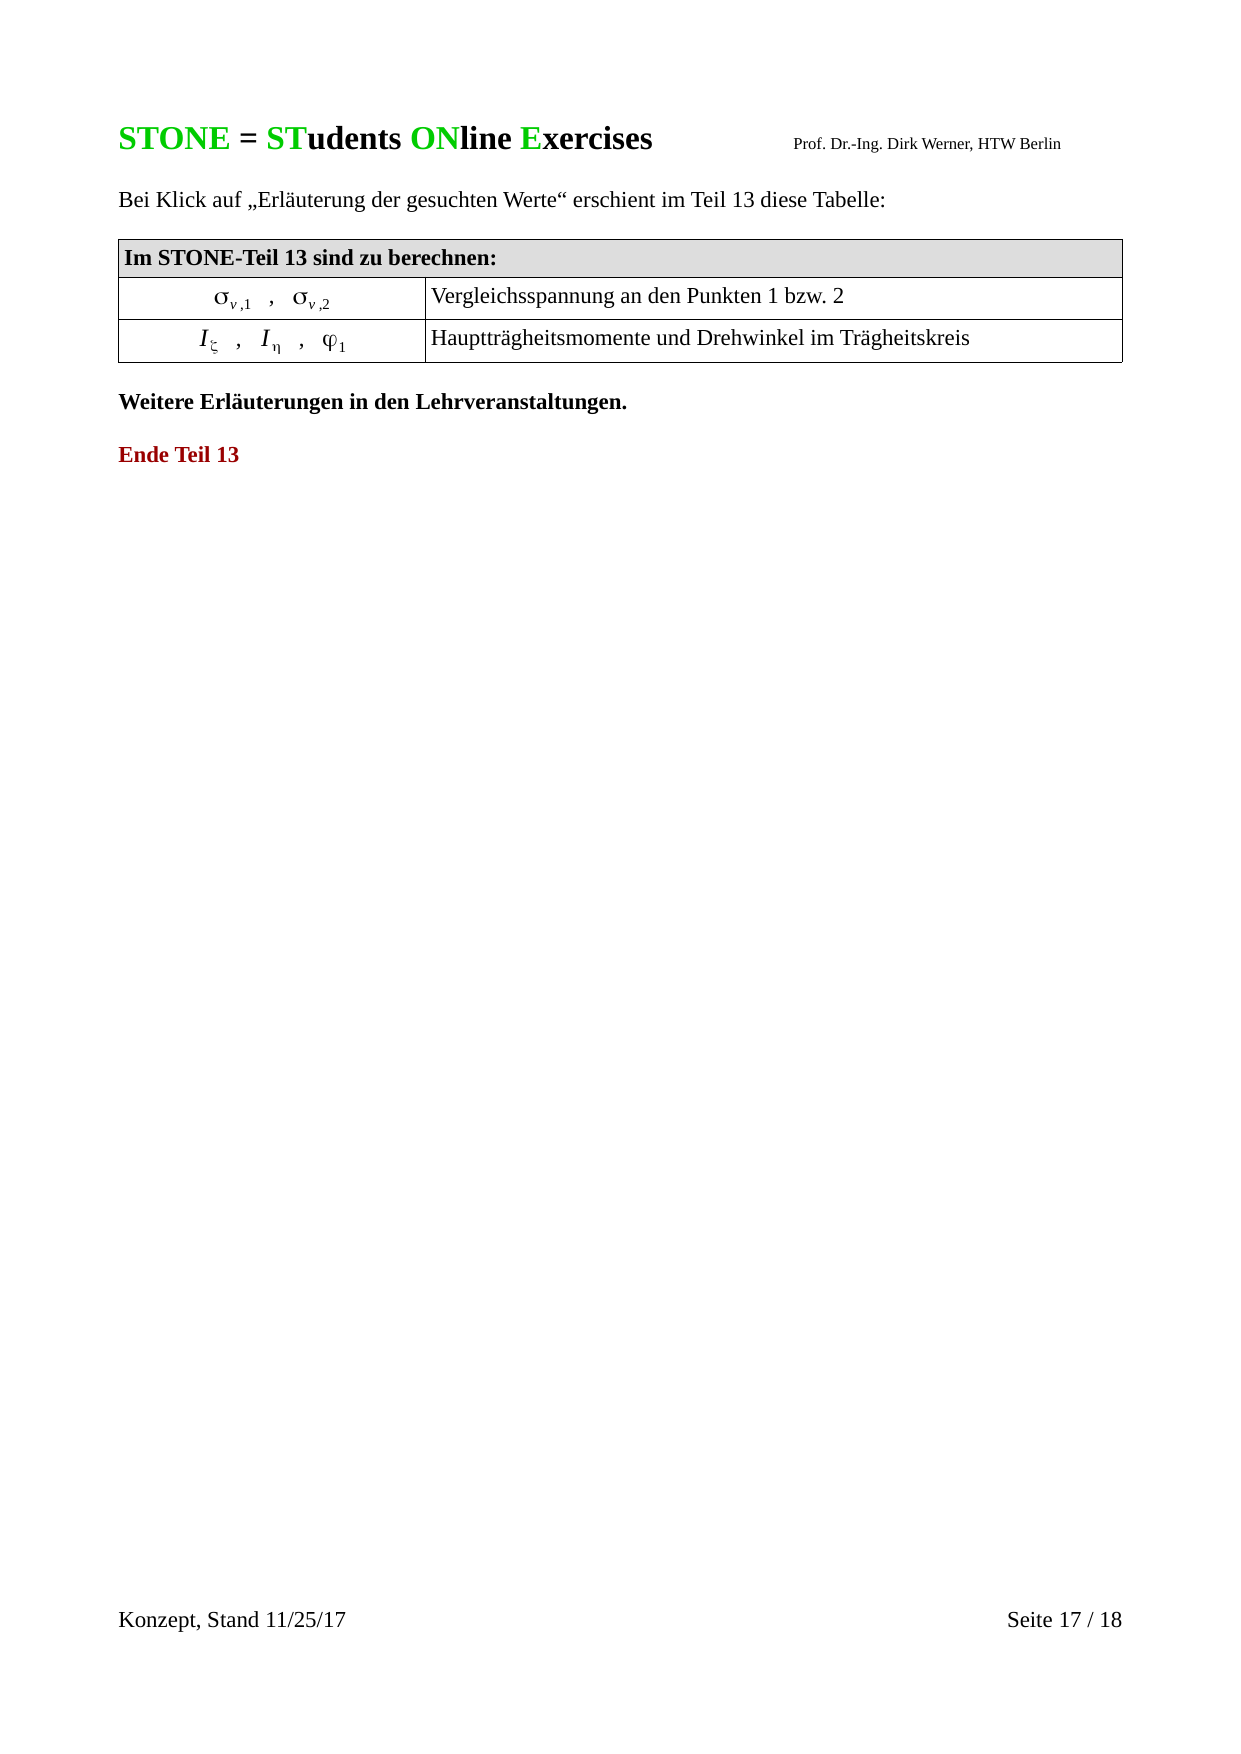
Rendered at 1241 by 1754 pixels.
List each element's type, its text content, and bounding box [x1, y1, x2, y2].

table_cell , [119, 278, 425, 318]
table_cell Hauptträgheitsmomente und Drehwinkel im Trägheitskreis [426, 320, 1122, 362]
table_cell Vergleichsspannung an den Punkten 1 bzw. 2 [426, 278, 1122, 318]
text Weitere Erläuterungen in den Lehrveranstaltungen. [118, 388, 1122, 414]
text Ende Teil 13 [118, 441, 1122, 467]
table_cell ,, [119, 320, 425, 362]
text Bei Klick auf „Erläuterung der gesuchten Werte“ erschient im Teil 13 diese Tabelle: [118, 186, 1122, 212]
table_header Im STONE-Teil 13 sind zu berechnen: [119, 240, 1122, 277]
